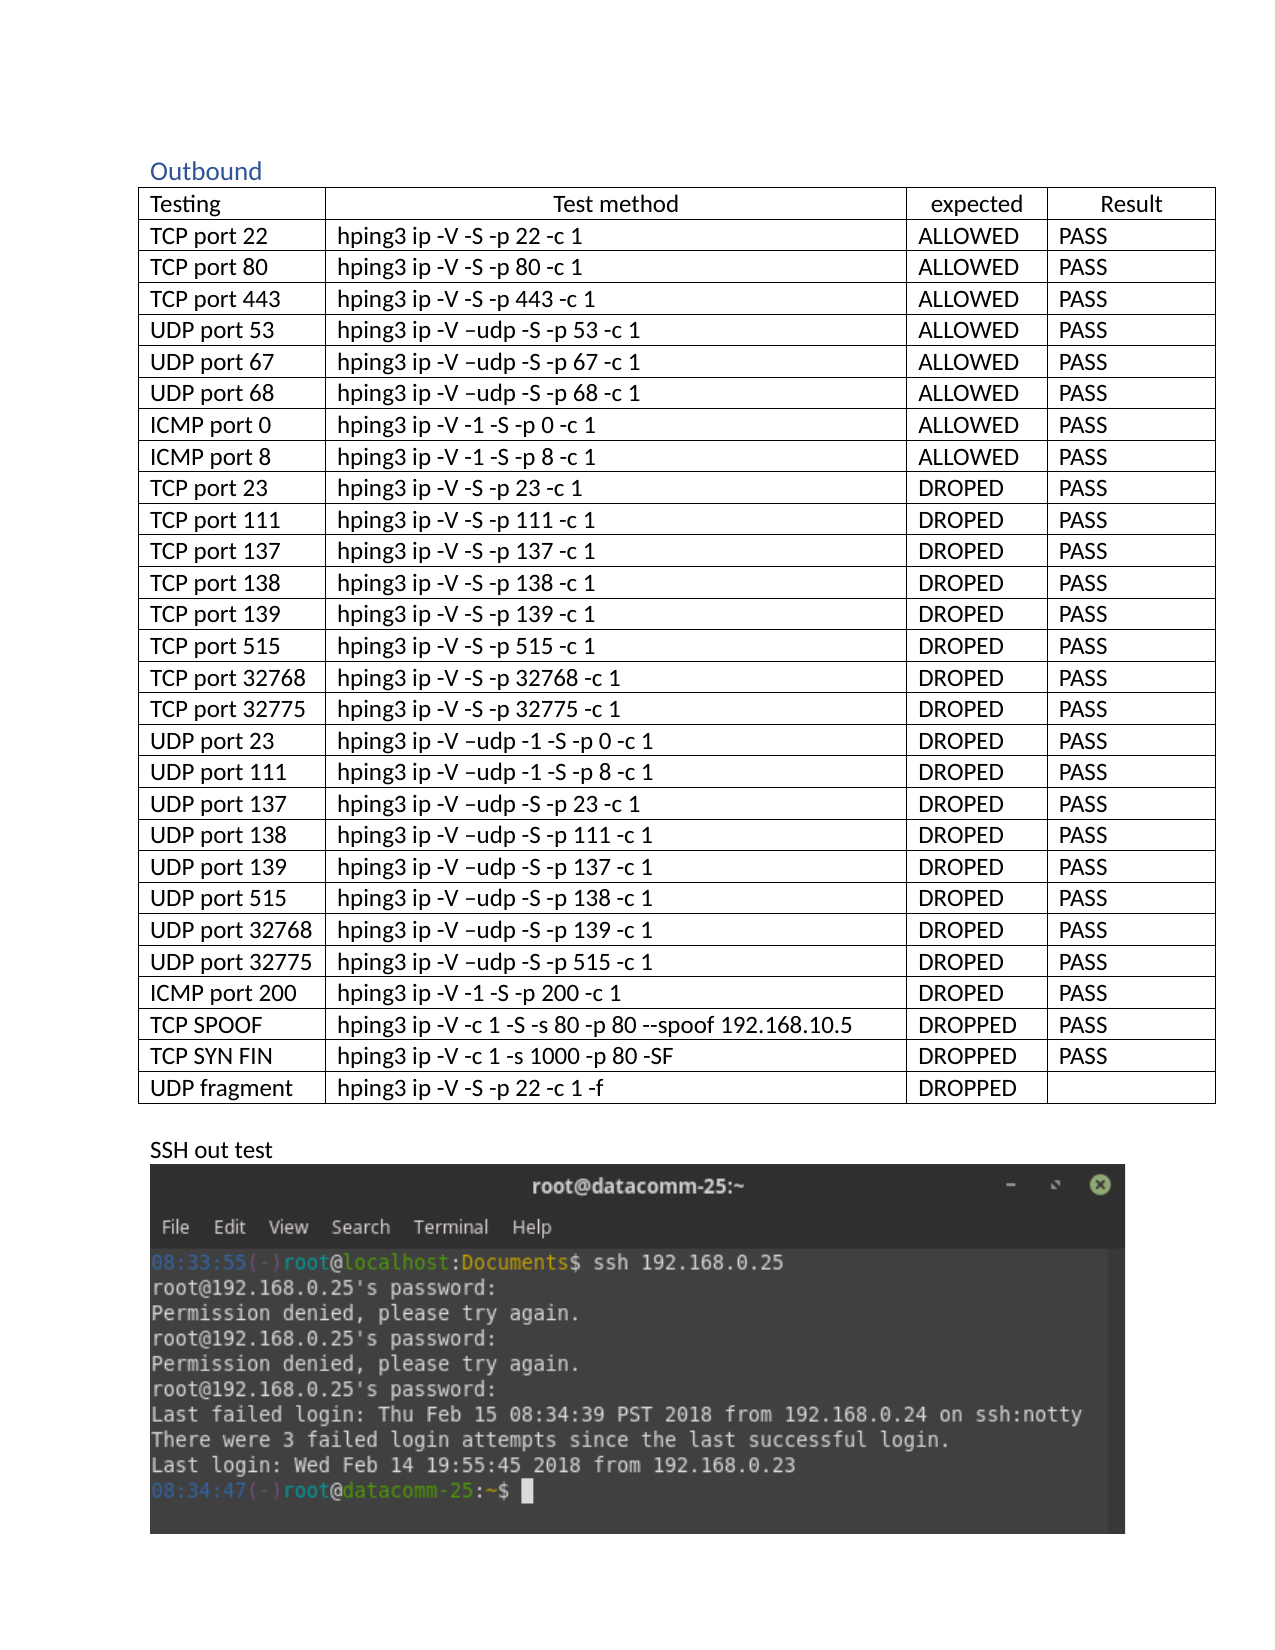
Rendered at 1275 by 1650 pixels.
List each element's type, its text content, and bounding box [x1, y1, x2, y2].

subtitle Outbound [150, 154, 1125, 187]
table_header Result [1048, 188, 1215, 219]
table_cell hping3 ip -V –udp -S -p 515 -c 1 [326, 946, 906, 976]
table_cell hping3 ip -V -c 1 -S -s 80 -p 80 --spoof 192.168.10.5 [326, 1009, 906, 1039]
table_cell DROPED [907, 725, 1047, 755]
table_cell DROPPED [907, 1072, 1047, 1102]
table_cell ALLOWED [907, 441, 1047, 471]
table_cell hping3 ip -V -S -p 23 -c 1 [326, 472, 906, 503]
table_cell ALLOWED [907, 315, 1047, 345]
table_cell PASS [1048, 788, 1215, 818]
table_cell hping3 ip -V -S -p 32768 -c 1 [326, 662, 906, 692]
table_cell [1048, 1072, 1215, 1102]
table_header expected [907, 188, 1047, 219]
table_cell PASS [1048, 662, 1215, 692]
table_cell TCP port 137 [139, 535, 325, 566]
table_cell hping3 ip -V –udp -S -p 139 -c 1 [326, 914, 906, 945]
table_cell hping3 ip -V –udp -1 -S -p 8 -c 1 [326, 756, 906, 787]
picture [150, 1164, 1125, 1534]
table_cell hping3 ip -V -S -p 22 -c 1 [326, 220, 906, 250]
table_cell PASS [1048, 220, 1215, 250]
table_cell UDP port 23 [139, 725, 325, 755]
table_cell DROPED [907, 630, 1047, 661]
table_cell hping3 ip -V -S -p 139 -c 1 [326, 599, 906, 629]
table_cell DROPED [907, 788, 1047, 818]
table_header Testing [139, 188, 325, 219]
table_cell PASS [1048, 914, 1215, 945]
table_cell hping3 ip -V –udp -S -p 53 -c 1 [326, 315, 906, 345]
table_cell PASS [1048, 883, 1215, 913]
table_cell ICMP port 8 [139, 441, 325, 471]
table_cell PASS [1048, 472, 1215, 503]
table_cell PASS [1048, 693, 1215, 724]
table_cell hping3 ip -V -1 -S -p 8 -c 1 [326, 441, 906, 471]
table_cell PASS [1048, 630, 1215, 661]
table_cell TCP port 32775 [139, 693, 325, 724]
table_cell UDP port 32775 [139, 946, 325, 976]
table_cell ICMP port 0 [139, 409, 325, 440]
table_cell ALLOWED [907, 378, 1047, 408]
table_cell UDP port 67 [139, 346, 325, 377]
table_cell hping3 ip -V –udp -S -p 23 -c 1 [326, 788, 906, 818]
table_cell hping3 ip -V -1 -S -p 0 -c 1 [326, 409, 906, 440]
table_cell TCP port 111 [139, 504, 325, 534]
table_cell hping3 ip -V -S -p 80 -c 1 [326, 251, 906, 282]
table_cell hping3 ip -V –udp -1 -S -p 0 -c 1 [326, 725, 906, 755]
table_cell DROPED [907, 820, 1047, 850]
table_cell PASS [1048, 1009, 1215, 1039]
table_cell TCP port 80 [139, 251, 325, 282]
table_cell PASS [1048, 283, 1215, 313]
text SSH out test [150, 1134, 1125, 1164]
table_cell DROPED [907, 851, 1047, 882]
table_cell TCP port 32768 [139, 662, 325, 692]
table_cell PASS [1048, 441, 1215, 471]
table_cell ICMP port 200 [139, 977, 325, 1008]
table_cell TCP port 138 [139, 567, 325, 597]
table_cell DROPPED [907, 1009, 1047, 1039]
table_cell TCP SYN FIN [139, 1040, 325, 1071]
table_cell PASS [1048, 504, 1215, 534]
table_cell DROPED [907, 504, 1047, 534]
table_cell hping3 ip -V -S -p 137 -c 1 [326, 535, 906, 566]
table_cell ALLOWED [907, 346, 1047, 377]
table_cell UDP port 53 [139, 315, 325, 345]
table_cell DROPED [907, 693, 1047, 724]
table_cell PASS [1048, 251, 1215, 282]
table_cell hping3 ip -V –udp -S -p 137 -c 1 [326, 851, 906, 882]
table_cell PASS [1048, 851, 1215, 882]
table_cell PASS [1048, 315, 1215, 345]
table_header Test method [326, 188, 906, 219]
table_cell hping3 ip -V -S -p 515 -c 1 [326, 630, 906, 661]
table_cell PASS [1048, 977, 1215, 1008]
table_cell hping3 ip -V -S -p 443 -c 1 [326, 283, 906, 313]
table_cell PASS [1048, 409, 1215, 440]
table_cell UDP port 139 [139, 851, 325, 882]
table_cell DROPED [907, 535, 1047, 566]
table_cell DROPED [907, 599, 1047, 629]
table_cell DROPED [907, 977, 1047, 1008]
table_cell DROPED [907, 756, 1047, 787]
table_cell DROPED [907, 914, 1047, 945]
table_cell TCP port 23 [139, 472, 325, 503]
table_cell TCP port 515 [139, 630, 325, 661]
table_cell TCP SPOOF [139, 1009, 325, 1039]
table_cell hping3 ip -V –udp -S -p 67 -c 1 [326, 346, 906, 377]
table_cell PASS [1048, 725, 1215, 755]
table_cell PASS [1048, 567, 1215, 597]
table_cell ALLOWED [907, 409, 1047, 440]
table_cell UDP port 32768 [139, 914, 325, 945]
table_cell DROPED [907, 567, 1047, 597]
table_cell hping3 ip -V -S -p 111 -c 1 [326, 504, 906, 534]
table_cell PASS [1048, 946, 1215, 976]
table_cell UDP port 138 [139, 820, 325, 850]
table_cell ALLOWED [907, 220, 1047, 250]
table_cell hping3 ip -V –udp -S -p 138 -c 1 [326, 883, 906, 913]
table_cell PASS [1048, 1040, 1215, 1071]
table_cell hping3 ip -V -c 1 -s 1000 -p 80 -SF [326, 1040, 906, 1071]
table_cell DROPED [907, 472, 1047, 503]
table_cell PASS [1048, 378, 1215, 408]
table_cell PASS [1048, 820, 1215, 850]
table_cell DROPED [907, 662, 1047, 692]
table_cell UDP fragment [139, 1072, 325, 1102]
table_cell UDP port 111 [139, 756, 325, 787]
table_cell hping3 ip -V –udp -S -p 68 -c 1 [326, 378, 906, 408]
table_cell hping3 ip -V -1 -S -p 200 -c 1 [326, 977, 906, 1008]
table_cell PASS [1048, 346, 1215, 377]
table_cell hping3 ip -V –udp -S -p 111 -c 1 [326, 820, 906, 850]
table_cell TCP port 22 [139, 220, 325, 250]
table_cell ALLOWED [907, 251, 1047, 282]
table_cell TCP port 443 [139, 283, 325, 313]
table_cell DROPED [907, 883, 1047, 913]
table_cell PASS [1048, 599, 1215, 629]
table_cell DROPPED [907, 1040, 1047, 1071]
table_cell hping3 ip -V -S -p 22 -c 1 -f [326, 1072, 906, 1102]
table_cell UDP port 68 [139, 378, 325, 408]
table_cell PASS [1048, 756, 1215, 787]
table_cell hping3 ip -V -S -p 32775 -c 1 [326, 693, 906, 724]
table_cell TCP port 139 [139, 599, 325, 629]
table_cell DROPED [907, 946, 1047, 976]
table_cell PASS [1048, 535, 1215, 566]
table_cell UDP port 137 [139, 788, 325, 818]
table_cell hping3 ip -V -S -p 138 -c 1 [326, 567, 906, 597]
table_cell UDP port 515 [139, 883, 325, 913]
table_cell ALLOWED [907, 283, 1047, 313]
